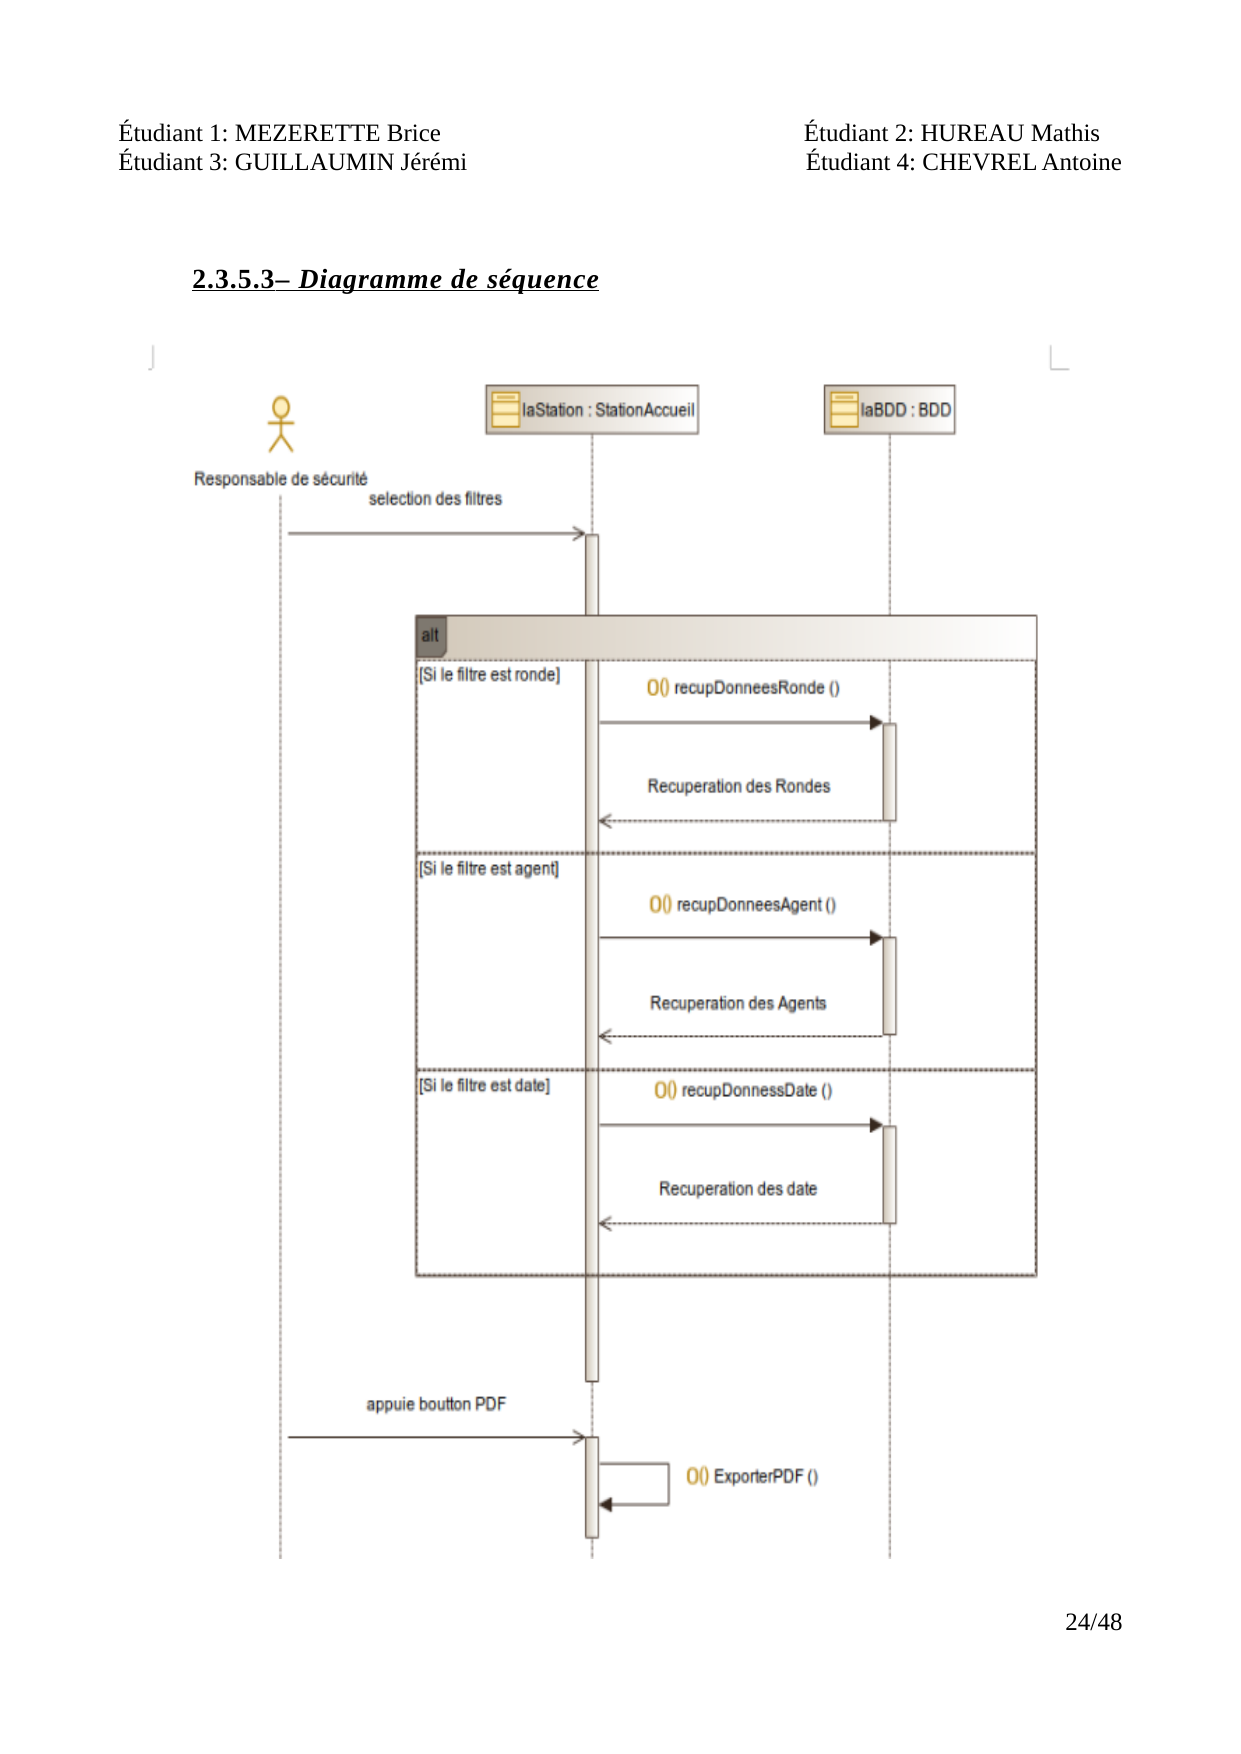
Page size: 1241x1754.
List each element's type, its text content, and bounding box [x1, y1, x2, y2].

subtitle 2.3.5.3– Diagramme de séquence [118, 262, 1122, 294]
picture [148, 341, 1109, 1559]
